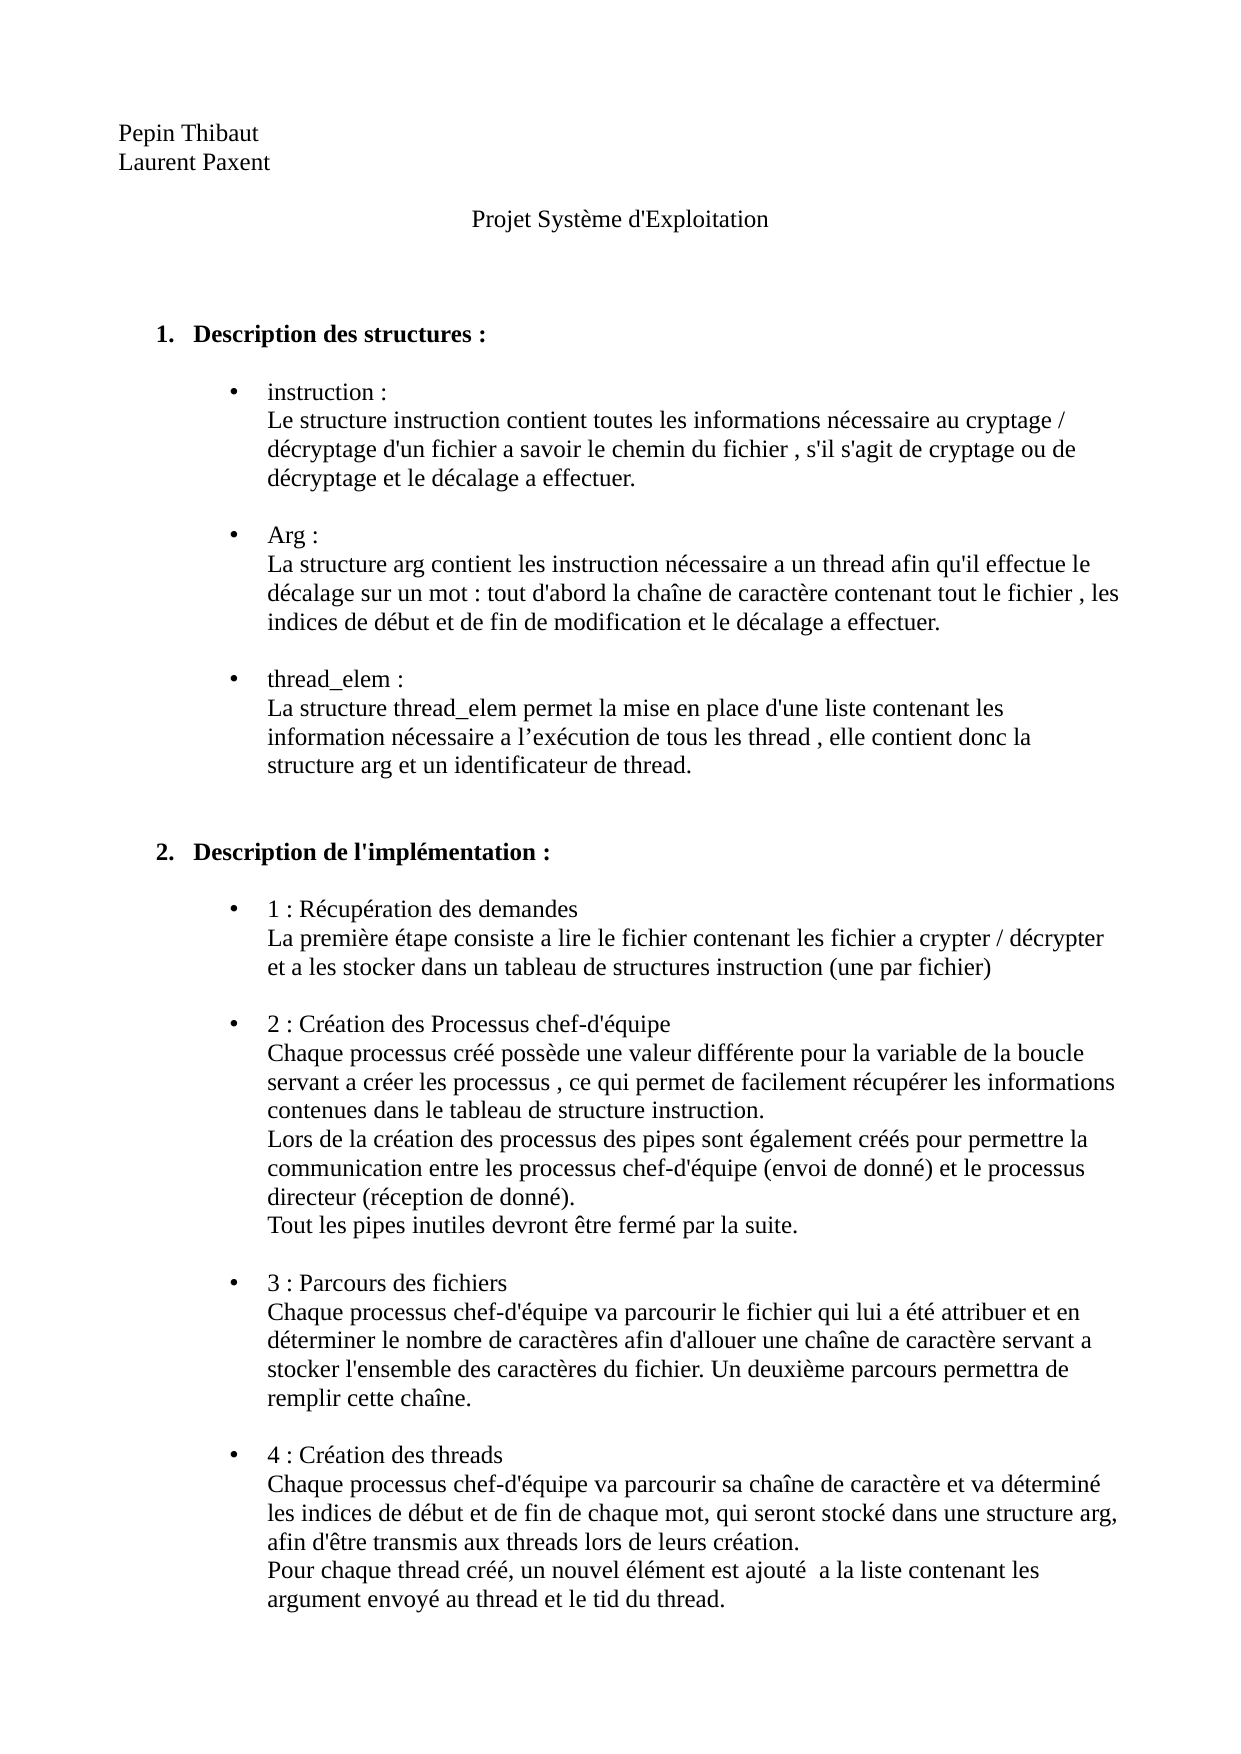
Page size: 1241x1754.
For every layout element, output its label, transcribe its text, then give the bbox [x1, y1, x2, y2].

list thread_elem : [229, 664, 1122, 693]
list 1 : Récupération des demandes [229, 894, 1122, 923]
text Laurent Paxent [118, 147, 1122, 176]
text Pepin Thibaut [118, 118, 1122, 147]
text Projet Système d'Exploitation [118, 204, 1122, 233]
list Description de l'implémentation : [156, 837, 1122, 866]
list Pour chaque thread créé, un nouvel élément est ajouté a la liste contenant les argument envoyé au thread et le tid du thread. [229, 1556, 1122, 1613]
list La structure thread_elem permet la mise en place d'une liste contenant les information nécessaire a l’exécution de tous les thread , elle contient donc la structure arg et un identificateur de thread. [229, 693, 1122, 779]
list Tout les pipes inutiles devront être fermé par la suite. [229, 1211, 1122, 1239]
list Chaque processus créé possède une valeur différente pour la variable de la boucle servant a créer les processus , ce qui permet de facilement récupérer les informations contenues dans le tableau de structure instruction. [229, 1038, 1122, 1124]
list 2 : Création des Processus chef-d'équipe [229, 1009, 1122, 1038]
list 4 : Création des threads [229, 1441, 1122, 1469]
list Arg : [229, 521, 1122, 549]
list Chaque processus chef-d'équipe va parcourir le fichier qui lui a été attribuer et en déterminer le nombre de caractères afin d'allouer une chaîne de caractère servant a stocker l'ensemble des caractères du fichier. Un deuxième parcours permettra de remplir cette chaîne. [229, 1297, 1122, 1412]
list 3 : Parcours des fichiers [229, 1268, 1122, 1297]
list La première étape consiste a lire le fichier contenant les fichier a crypter / décrypter et a les stocker dans un tableau de structures instruction (une par fichier) [229, 923, 1122, 981]
list Description des structures : [156, 319, 1122, 348]
list instruction : [229, 377, 1122, 406]
list Lors de la création des processus des pipes sont également créés pour permettre la communication entre les processus chef-d'équipe (envoi de donné) et le processus directeur (réception de donné). [229, 1124, 1122, 1211]
list La structure arg contient les instruction nécessaire a un thread afin qu'il effectue le décalage sur un mot : tout d'abord la chaîne de caractère contenant tout le fichier , les indices de début et de fin de modification et le décalage a effectuer. [229, 549, 1122, 636]
list Le structure instruction contient toutes les informations nécessaire au cryptage / décryptage d'un fichier a savoir le chemin du fichier , s'il s'agit de cryptage ou de décryptage et le décalage a effectuer. [229, 406, 1122, 492]
list Chaque processus chef-d'équipe va parcourir sa chaîne de caractère et va déterminé les indices de début et de fin de chaque mot, qui seront stocké dans une structure arg, afin d'être transmis aux threads lors de leurs création. [229, 1469, 1122, 1556]
